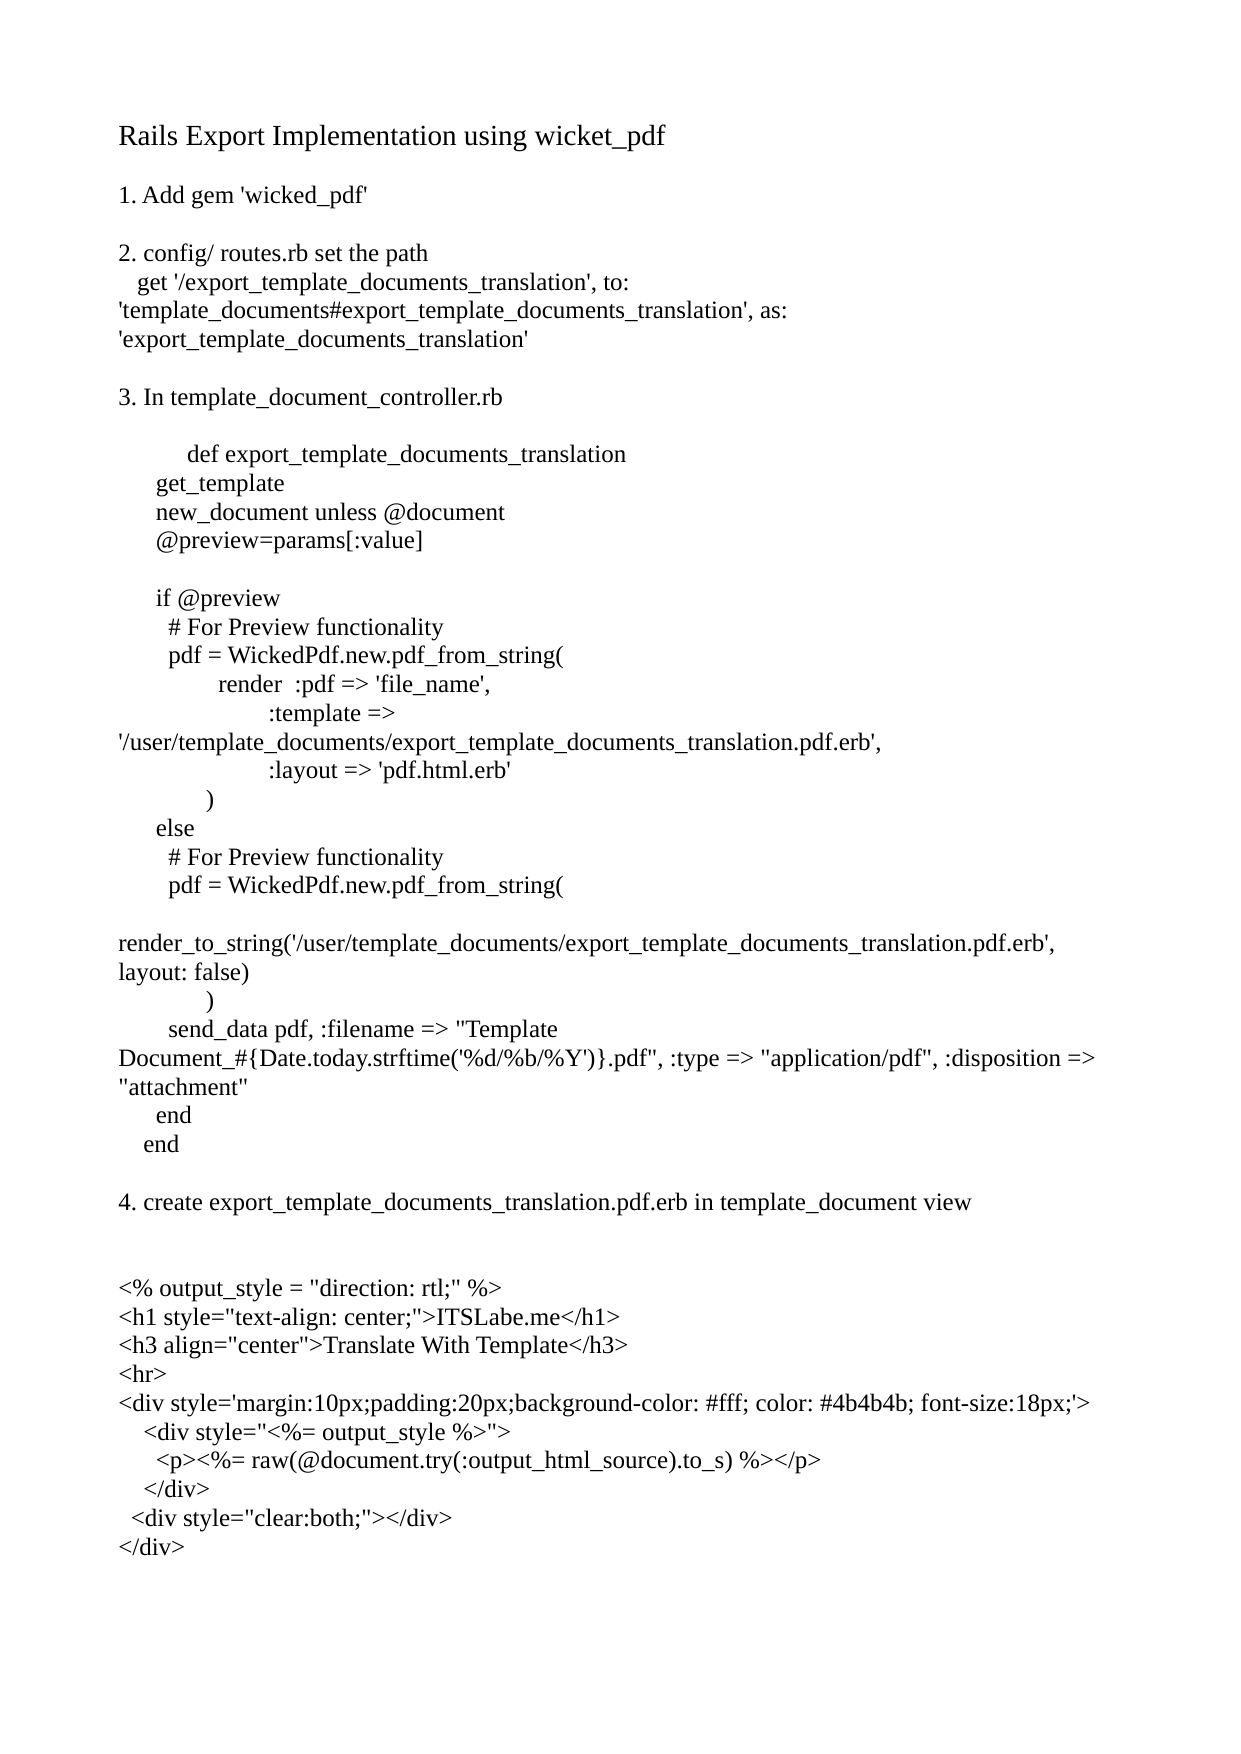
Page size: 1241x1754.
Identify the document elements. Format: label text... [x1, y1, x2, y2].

text if @preview [118, 583, 1122, 612]
text 4. create export_template_documents_translation.pdf.erb in template_document view [118, 1187, 1122, 1215]
text 2. config/ routes.rb set the path [118, 238, 1122, 267]
text 3. In template_document_controller.rb [118, 382, 1122, 410]
text def export_template_documents_translation [118, 439, 1122, 468]
text else [118, 813, 1122, 842]
text <% output_style = "direction: rtl;" %> [118, 1273, 1122, 1302]
text # For Preview functionality [118, 612, 1122, 640]
text :layout => 'pdf.html.erb' [118, 755, 1122, 784]
text ) [118, 985, 1122, 1014]
text send_data pdf, :filename => "Template Document_#{Date.today.strftime('%d/%b/%Y')}.pdf", :type => "application/pdf", :disposition => "attachment" [118, 1014, 1122, 1100]
text <h3 align="center">Translate With Template</h3> [118, 1330, 1122, 1359]
text Rails Export Implementation using wicket_pdf [118, 118, 1122, 152]
text end [118, 1129, 1122, 1158]
text <div style='margin:10px;padding:20px;background-color: #fff; color: #4b4b4b; font-size:18px;'> [118, 1388, 1122, 1417]
text new_document unless @document [118, 497, 1122, 525]
text get '/export_template_documents_translation', to: 'template_documents#export_template_documents_translation', as: 'export_template_documents_translation' [118, 267, 1122, 353]
text <div style="<%= output_style %>"> [118, 1417, 1122, 1445]
text end [118, 1100, 1122, 1129]
text pdf = WickedPdf.new.pdf_from_string( [118, 640, 1122, 669]
text render :pdf => 'file_name', [118, 669, 1122, 698]
text render_to_string('/user/template_documents/export_template_documents_translation.pdf.erb', layout: false) [118, 899, 1122, 985]
text pdf = WickedPdf.new.pdf_from_string( [118, 870, 1122, 899]
text <h1 style="text-align: center;">ITSLabe.me</h1> [118, 1302, 1122, 1330]
text :template => '/user/template_documents/export_template_documents_translation.pdf.erb', [118, 698, 1122, 755]
text 1. Add gem 'wicked_pdf' [118, 180, 1122, 209]
text </div> [118, 1532, 1122, 1560]
text # For Preview functionality [118, 842, 1122, 870]
text <div style="clear:both;"></div> [118, 1503, 1122, 1532]
text get_template [118, 468, 1122, 497]
text </div> [118, 1474, 1122, 1503]
text ) [118, 784, 1122, 813]
text @preview=params[:value] [118, 525, 1122, 554]
text <p><%= raw(@document.try(:output_html_source).to_s) %></p> [118, 1445, 1122, 1474]
text <hr> [118, 1359, 1122, 1388]
